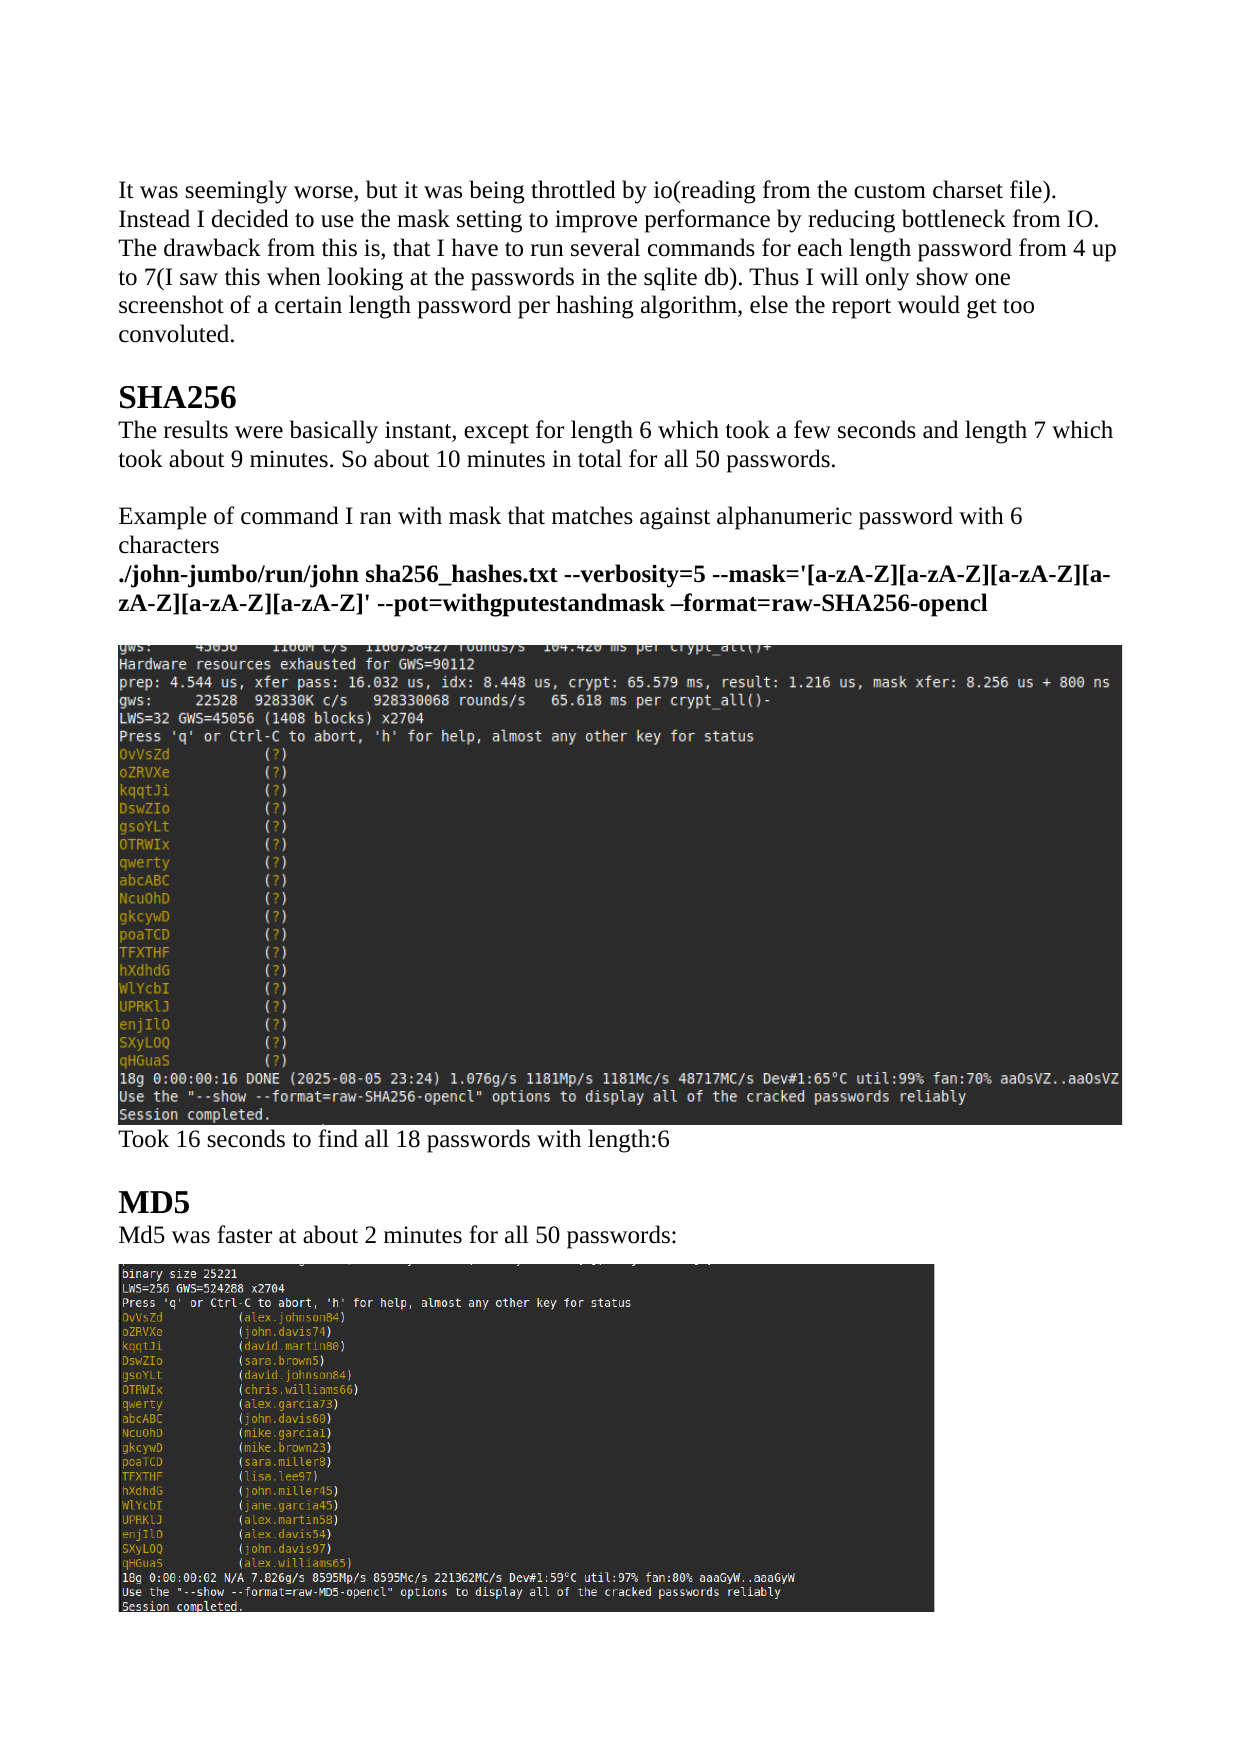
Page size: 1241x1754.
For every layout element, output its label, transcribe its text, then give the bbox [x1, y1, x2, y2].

text Md5 was faster at about 2 minutes for all 50 passwords: [118, 1220, 1122, 1249]
text The results were basically instant, except for length 6 which took a few seconds and length 7 which took about 9 minutes. So about 10 minutes in total for all 50 passwords. [118, 415, 1122, 473]
text SHA256 [118, 377, 1122, 415]
text ./john-jumbo/run/john sha256_hashes.txt --verbosity=5 --mask='[a-zA-Z][a-zA-Z][a-zA-Z][a-zA-Z][a-zA-Z][a-zA-Z]' --pot=withgputestandmask –format=raw-SHA256-opencl [118, 559, 1122, 616]
text Took 16 seconds to find all 18 passwords with length:6 [118, 1125, 1122, 1153]
text It was seemingly worse, but it was being throttled by io(reading from the custom charset file). Instead I decided to use the mask setting to improve performance by reducing bottleneck from IO. [118, 176, 1122, 233]
picture [118, 645, 1123, 1125]
text MD5 [118, 1182, 1122, 1220]
picture [118, 1264, 935, 1612]
text The drawback from this is, that I have to run several commands for each length password from 4 up to 7(I saw this when looking at the passwords in the sqlite db). Thus I will only show one screenshot of a certain length password per hashing algorithm, else the report would get too convoluted. [118, 233, 1122, 348]
text Example of command I ran with mask that matches against alphanumeric password with 6 characters [118, 501, 1122, 559]
